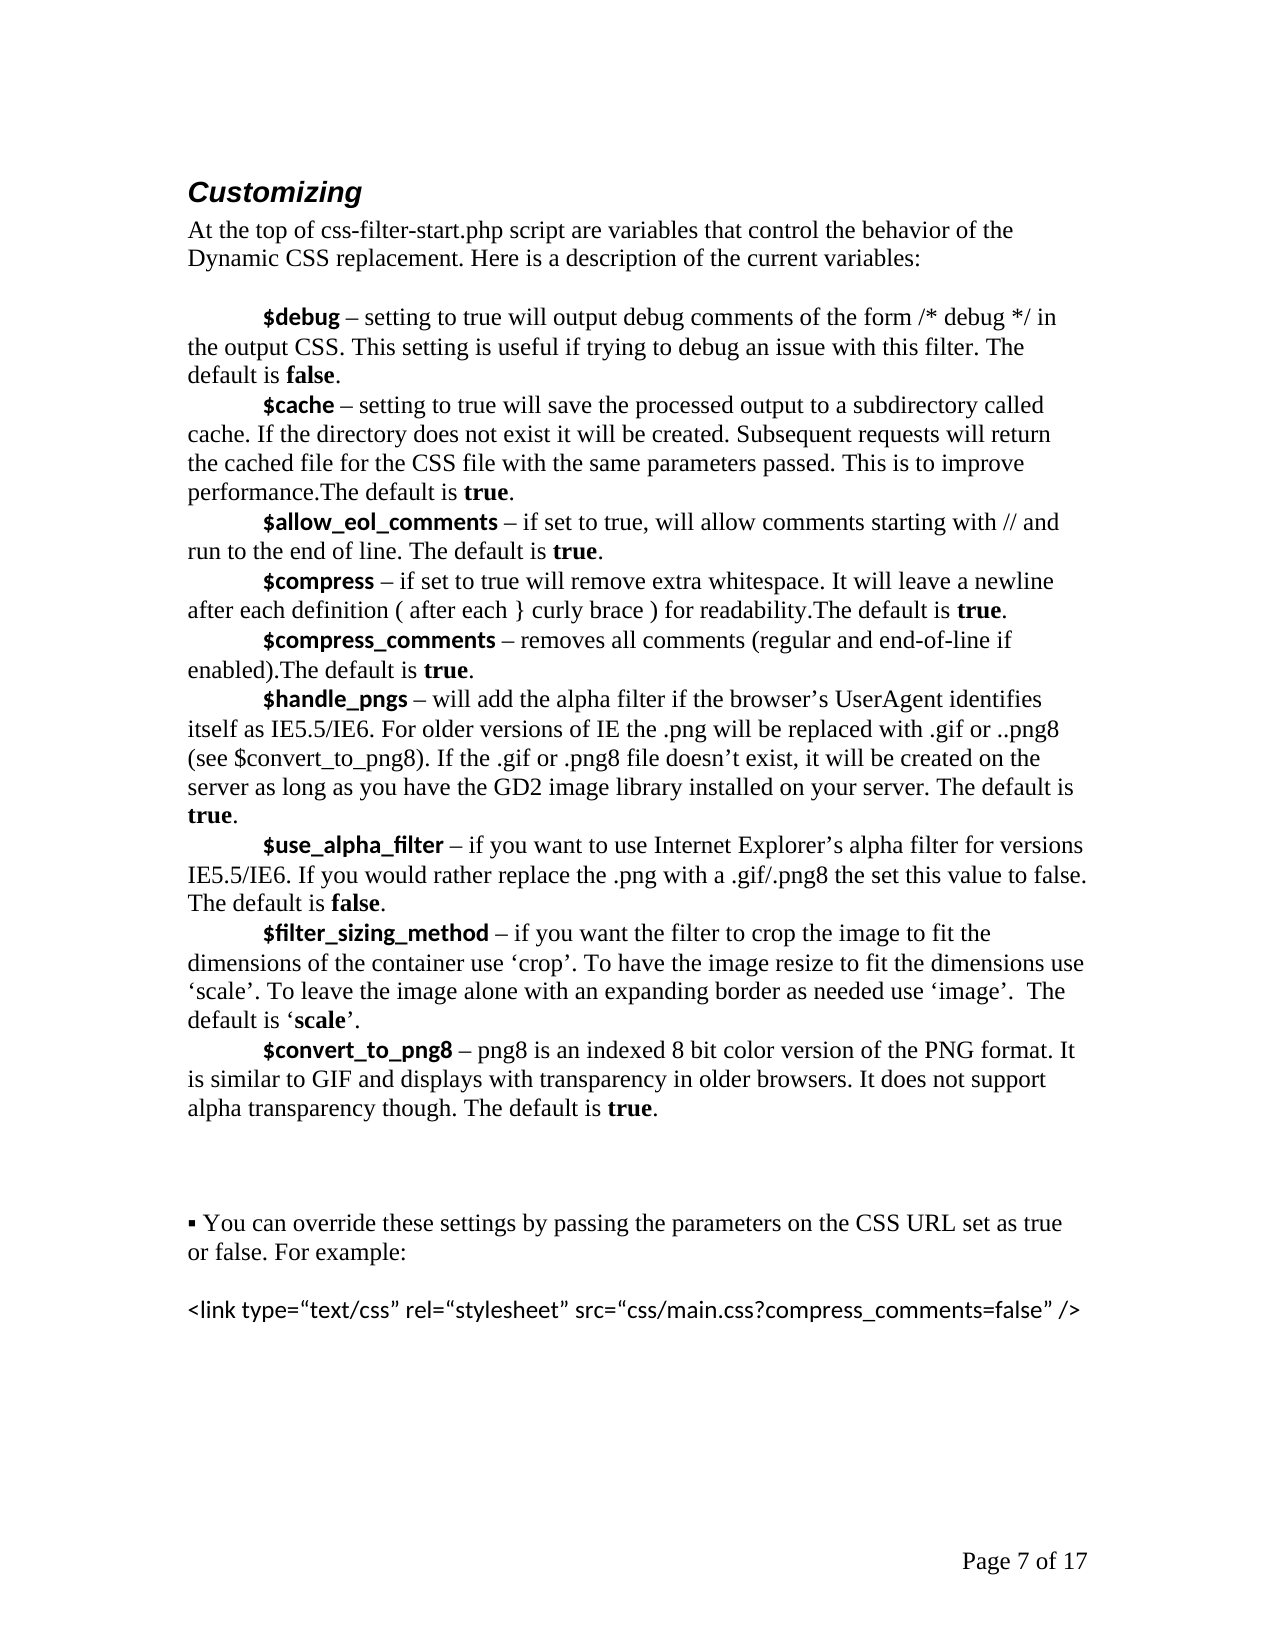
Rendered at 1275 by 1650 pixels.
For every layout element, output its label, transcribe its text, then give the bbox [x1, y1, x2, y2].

text $debug – setting to true will output debug comments of the form /* debug */ in the output CSS. This setting is useful if trying to debug an issue with this filter. The default is false. [187, 301, 1087, 389]
text <link type=“text/css” rel=“stylesheet” src=“css/main.css?compress_comments=false” /> [187, 1294, 1087, 1325]
text $cache – setting to true will save the processed output to a subdirectory called cache. If the directory does not exist it will be created. Subsequent requests will return the cached file for the CSS file with the same parameters passed. This is to improve performance.The default is true. [187, 389, 1087, 506]
subtitle Customizing [187, 175, 1087, 208]
text At the top of css-filter-start.php script are variables that control the behavior of the Dynamic CSS replacement. Here is a description of the current variables: [187, 215, 1087, 272]
text $use_alpha_filter – if you want to use Internet Explorer’s alpha filter for versions IE5.5/IE6. If you would rather replace the .png with a .gif/.png8 the set this value to false. The default is false. [187, 829, 1087, 917]
text $compress_comments – removes all comments (regular and end-of-line if enabled).The default is true. [187, 624, 1087, 684]
text ▪ You can override these settings by passing the parameters on the CSS URL set as true or false. For example: [187, 1208, 1087, 1266]
text $filter_sizing_method – if you want the filter to crop the image to fit the dimensions of the container use ‘crop’. To have the image resize to fit the dimensions use ‘scale’. To leave the image alone with an expanding border as needed use ‘image’. The default is ‘scale’. [187, 917, 1087, 1034]
text $convert_to_png8 – png8 is an indexed 8 bit color version of the PNG format. It is similar to GIF and displays with transparency in older browsers. It does not support alpha transparency though. The default is true. [187, 1034, 1087, 1122]
text $allow_eol_comments – if set to true, will allow comments starting with // and run to the end of line. The default is true. [187, 506, 1087, 565]
text $handle_pngs – will add the alpha filter if the browser’s UserAgent identifies itself as IE5.5/IE6. For older versions of IE the .png will be replaced with .gif or ..png8 (see $convert_to_png8). If the .gif or .png8 file doesn’t exist, it will be created on the server as long as you have the GD2 image library installed on your server. The default is true. [187, 684, 1087, 829]
text $compress – if set to true will remove extra whitespace. It will leave a newline after each definition ( after each } curly brace ) for readability.The default is true. [187, 565, 1087, 624]
